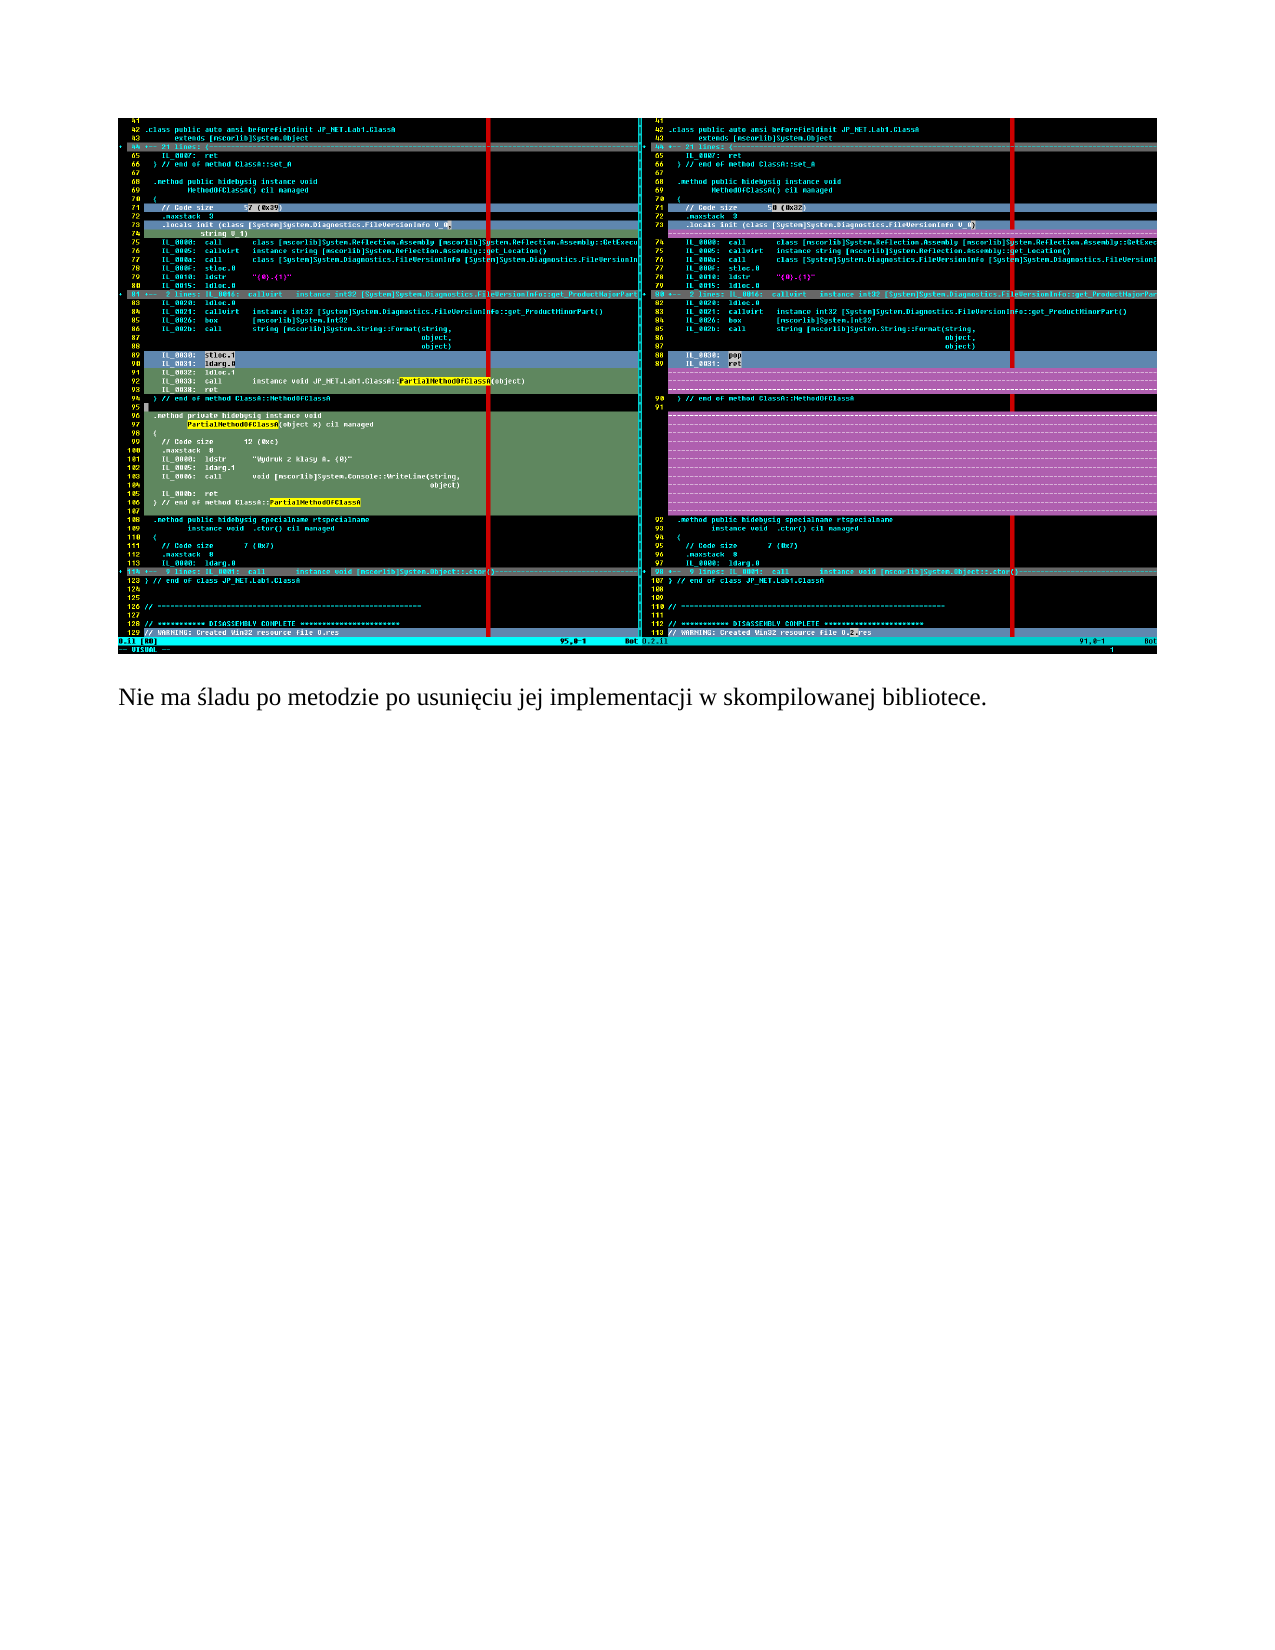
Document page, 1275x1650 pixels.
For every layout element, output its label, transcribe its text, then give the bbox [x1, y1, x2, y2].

text Nie ma śladu po metodzie po usunięciu jej implementacji w skompilowanej bibliotece. [118, 682, 1157, 711]
picture [118, 118, 1157, 654]
